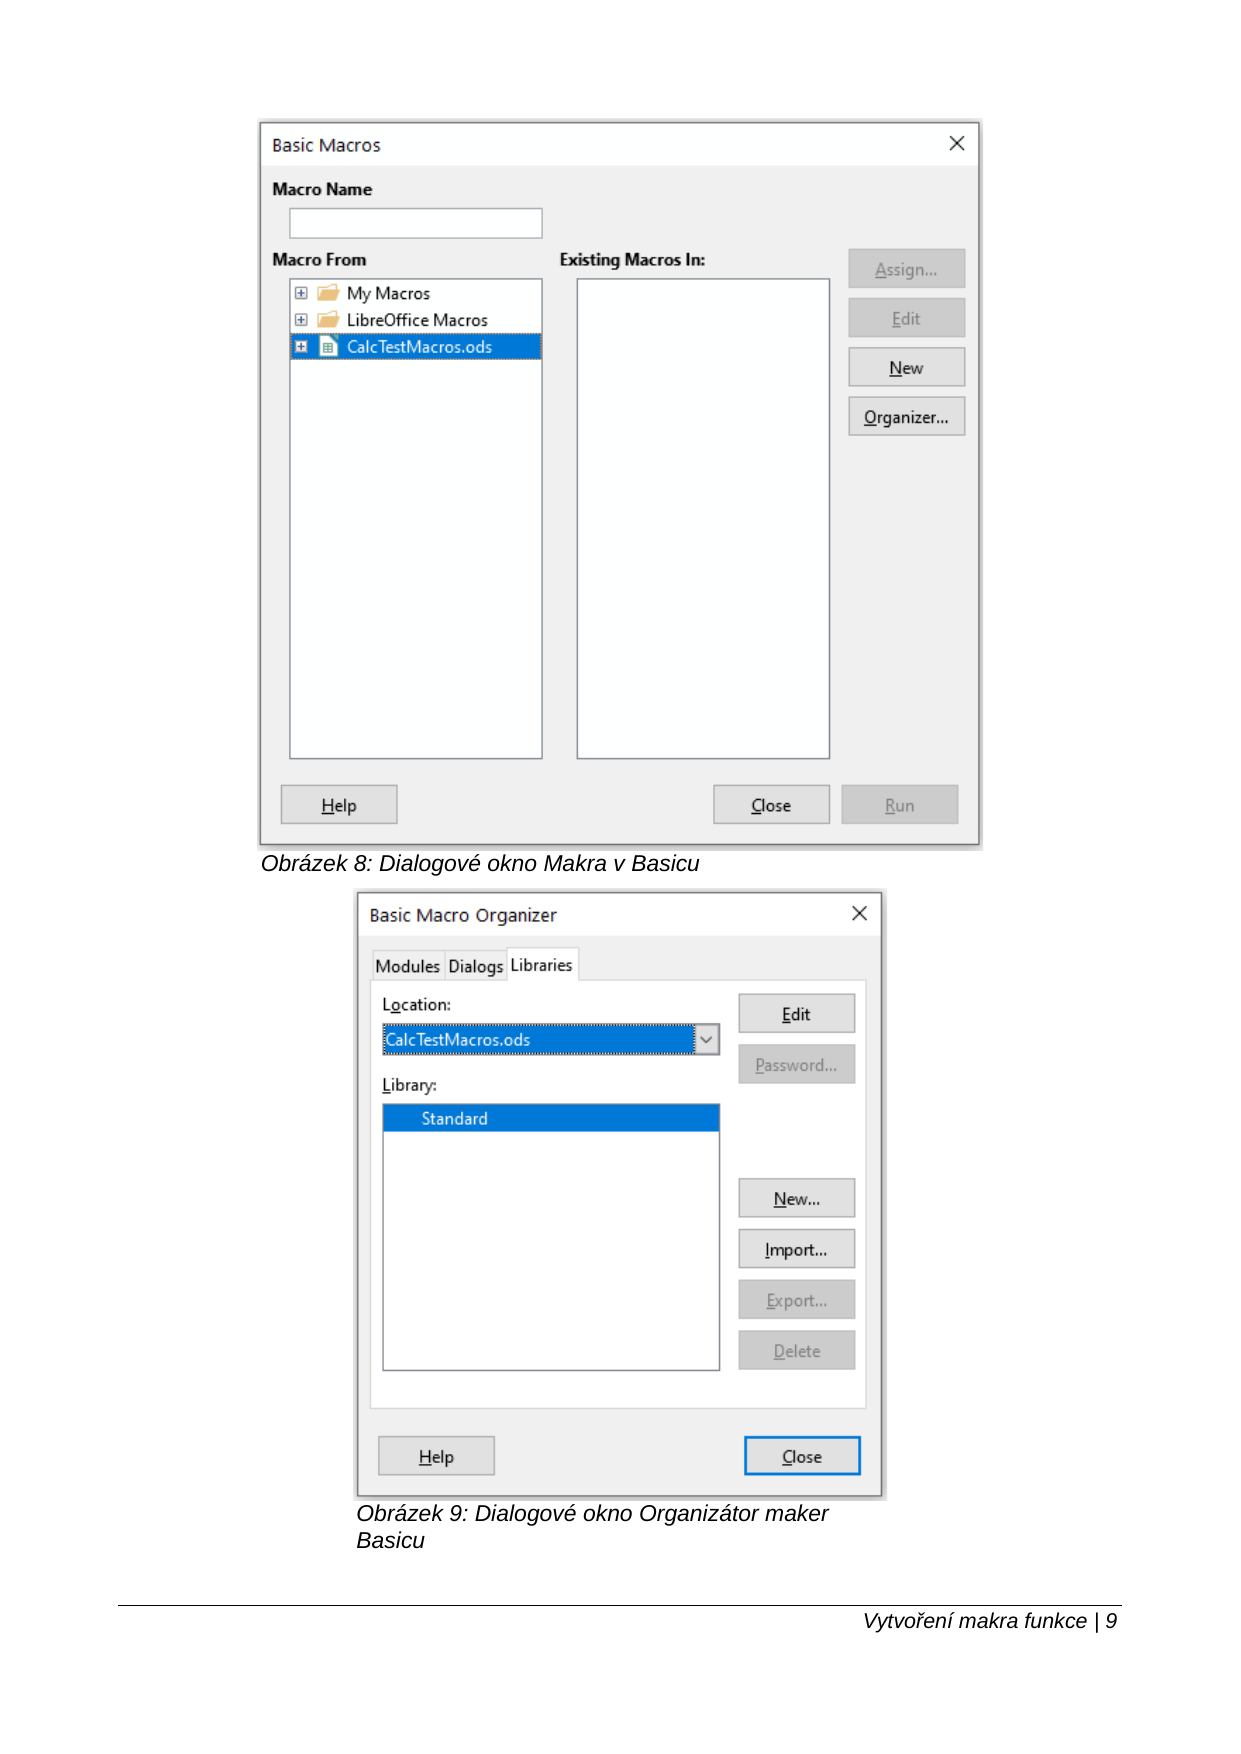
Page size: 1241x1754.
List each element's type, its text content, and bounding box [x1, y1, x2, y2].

picture [353, 888, 888, 1501]
picture [257, 118, 984, 851]
text Obrázek 9: Dialogové okno Organizátor maker Basicu [356, 1501, 884, 1553]
text Obrázek 8: Dialogové okno Makra v Basicu [261, 851, 980, 876]
